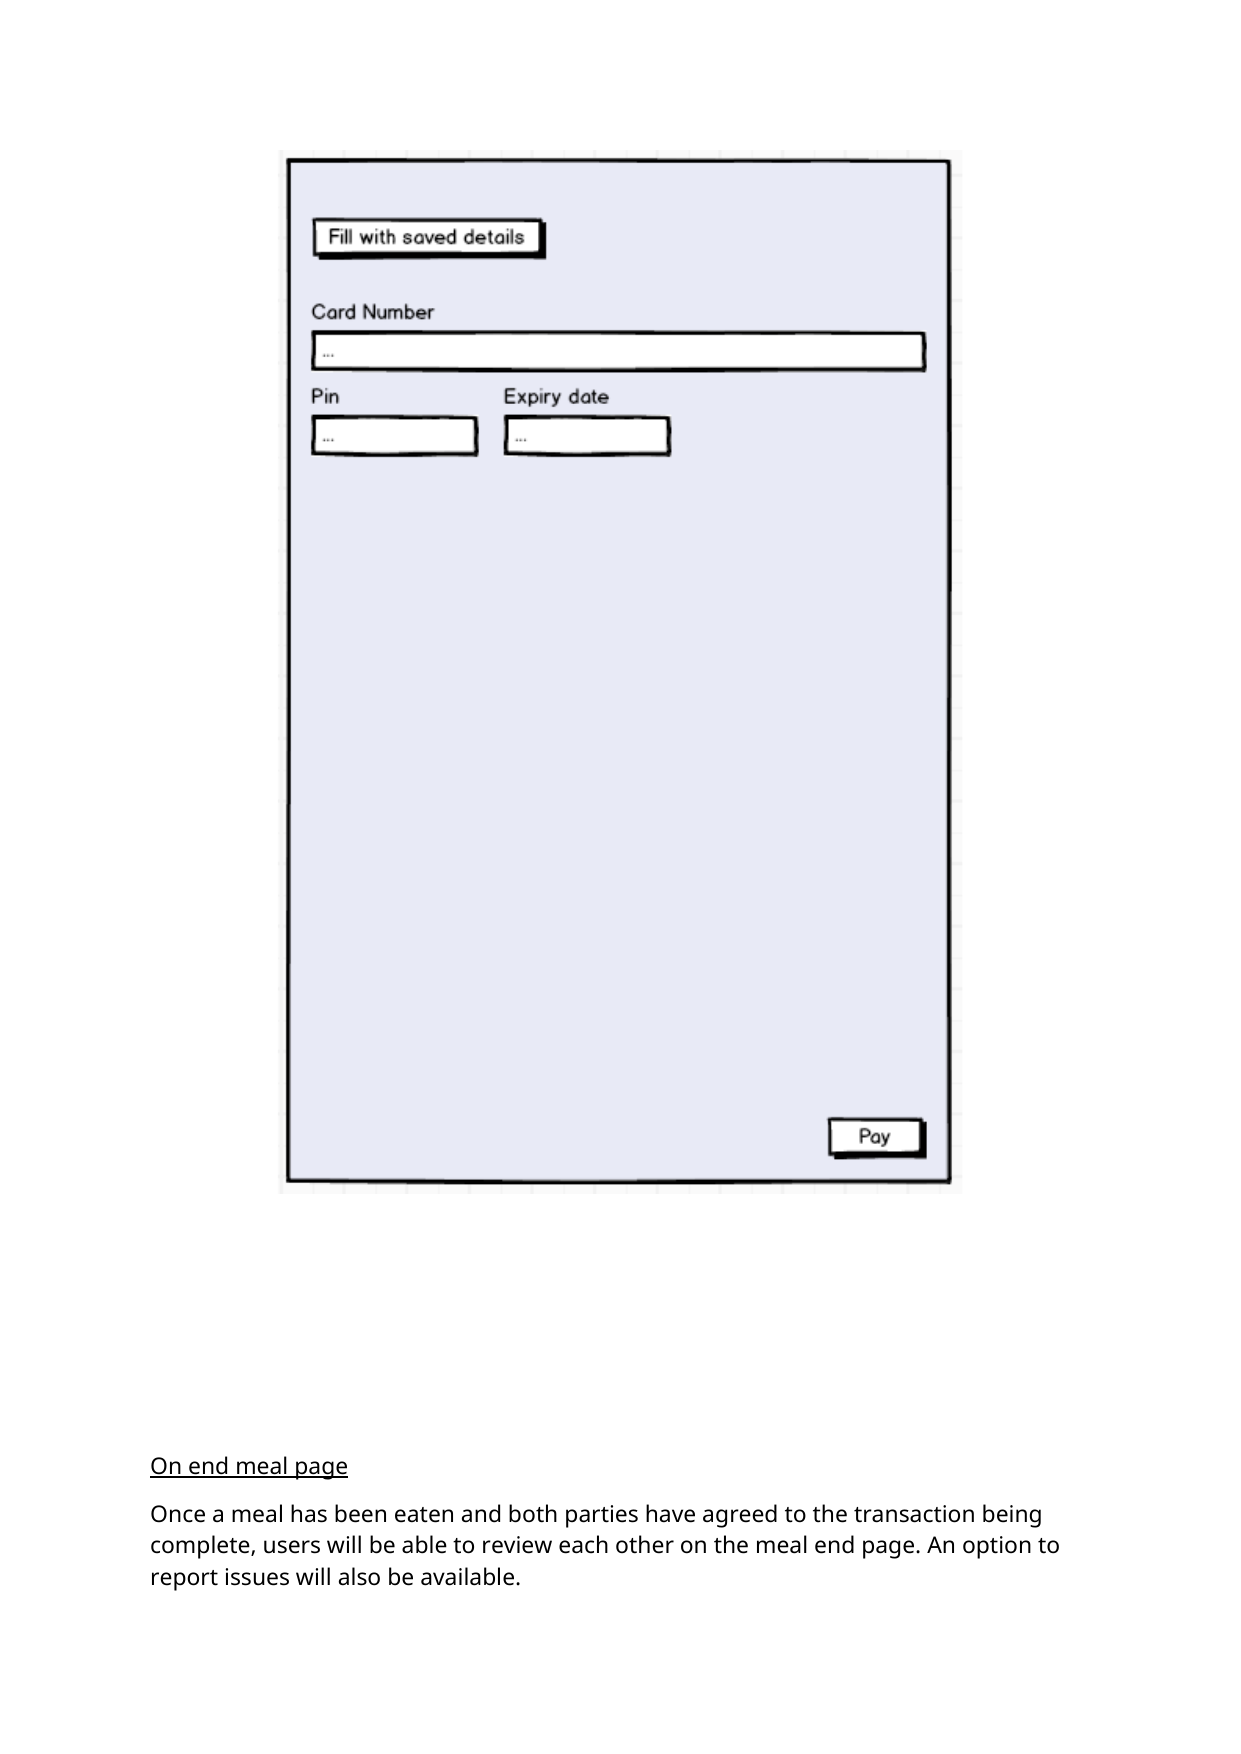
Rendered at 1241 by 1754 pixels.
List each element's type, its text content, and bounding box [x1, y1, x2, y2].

text Once a meal has been eaten and both parties have agreed to the transaction being complete, users will be able to review each other on the meal end page. An option to report issues will also be available. [150, 1498, 1090, 1592]
text On end meal page [150, 1450, 1090, 1481]
